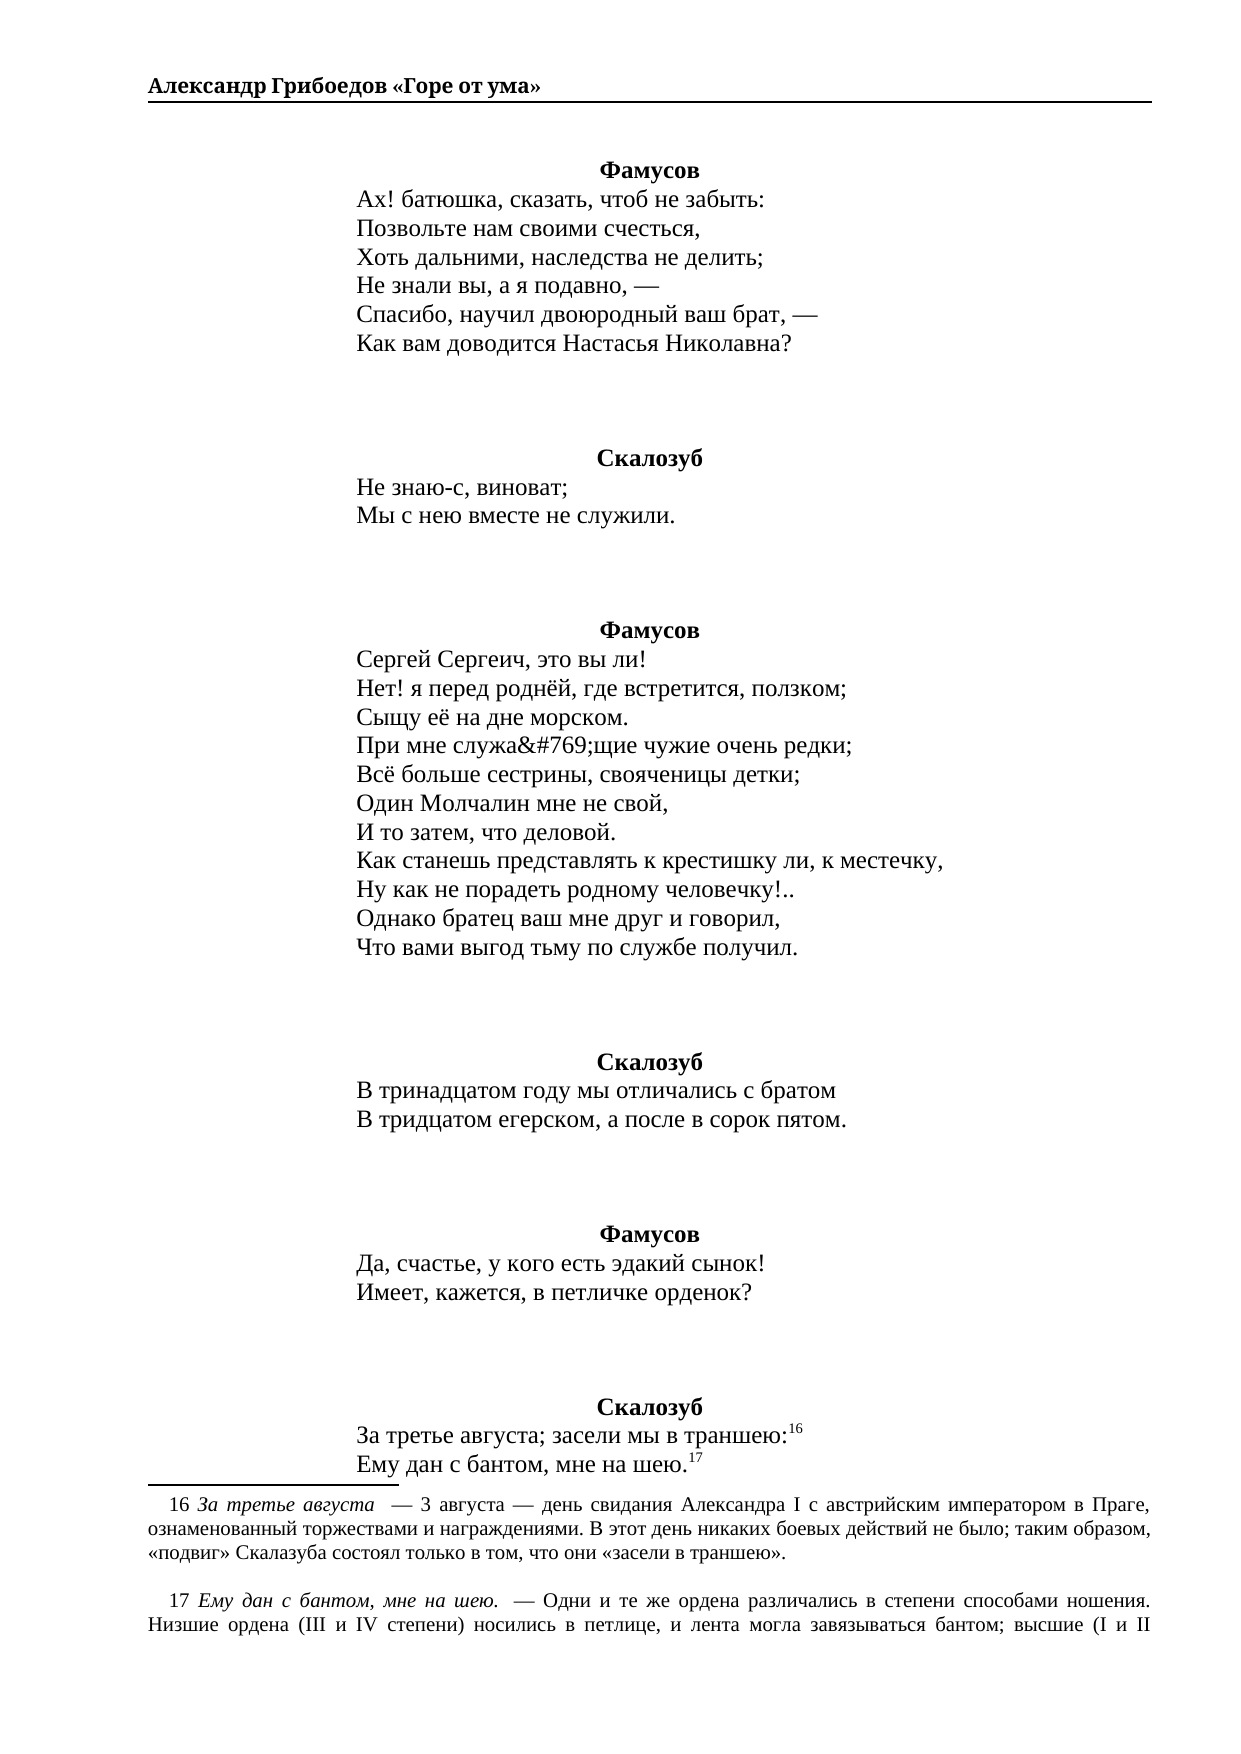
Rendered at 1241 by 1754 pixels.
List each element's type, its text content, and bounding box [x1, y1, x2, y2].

text Ну как не порадеть родному человечку!.. [356, 874, 1089, 903]
text Что вами выгод тьму по службе получил. [356, 932, 1089, 960]
text При мне служа&#769;щие чужие очень редки; [356, 730, 1089, 759]
text Нет! я перед роднёй, где встретится, ползком; [356, 673, 1089, 702]
subtitle Скалозуб [148, 1047, 1152, 1075]
text Мы с нею вместе не служили. [356, 500, 1089, 529]
subtitle Скалозуб [148, 443, 1152, 472]
text Один Молчалин мне не свой, [356, 788, 1089, 817]
text Ему дан с бантом, мне на шею. [356, 1449, 1089, 1478]
text Как станешь представлять к крестишку ли, к местечку, [356, 845, 1089, 874]
text Ему дан с бантом, мне на шею. — Одни и те же ордена различались в степени способами ношения. Низшие ордена (III и IV степени) носились в петлице, и лента могла завязываться бантом; высшие (I и II [148, 1588, 1152, 1636]
text Однако братец ваш мне друг и говорил, [356, 903, 1089, 932]
text Имеет, кажется, в петличке орденок? [356, 1277, 1089, 1305]
subtitle Фамусов [148, 1219, 1152, 1248]
text Позвольте нам своими счесться, [356, 213, 1089, 242]
text Хоть дальними, наследства не делить; [356, 242, 1089, 270]
text За третье августа — 3 августа — день свидания Александра I с австрийским императором в Праге, ознаменованный торжествами и награждениями. В этот день никаких боевых действий не было; таким образом, «подвиг» Скалазуба состоял только в том, что они «засели в траншею». [148, 1491, 1152, 1564]
subtitle Фамусов [148, 155, 1152, 184]
subtitle Фамусов [148, 615, 1152, 644]
subtitle Скалозуб [148, 1392, 1152, 1420]
text Всё больше сестрины, свояченицы детки; [356, 759, 1089, 788]
text Как вам доводится Настасья Николавна? [356, 328, 1089, 357]
text Сыщу её на дне морском. [356, 702, 1089, 730]
text Не знали вы, а я подавно, — [356, 270, 1089, 299]
text В тринадцатом году мы отличались с братом [356, 1075, 1089, 1104]
text И то затем, что деловой. [356, 817, 1089, 845]
text Сергей Сергеич, это вы ли! [356, 644, 1089, 673]
text В тридцатом егерском, а после в сорок пятом. [356, 1104, 1089, 1133]
text Не знаю-с, виноват; [356, 472, 1089, 500]
text За третье августа; засели мы в траншею: [356, 1420, 1089, 1449]
text Да, счастье, у кого есть эдакий сынок! [356, 1248, 1089, 1277]
text Спасибо, научил двоюродный ваш брат, — [356, 299, 1089, 328]
text Ах! батюшка, сказать, чтоб не забыть: [356, 184, 1089, 213]
